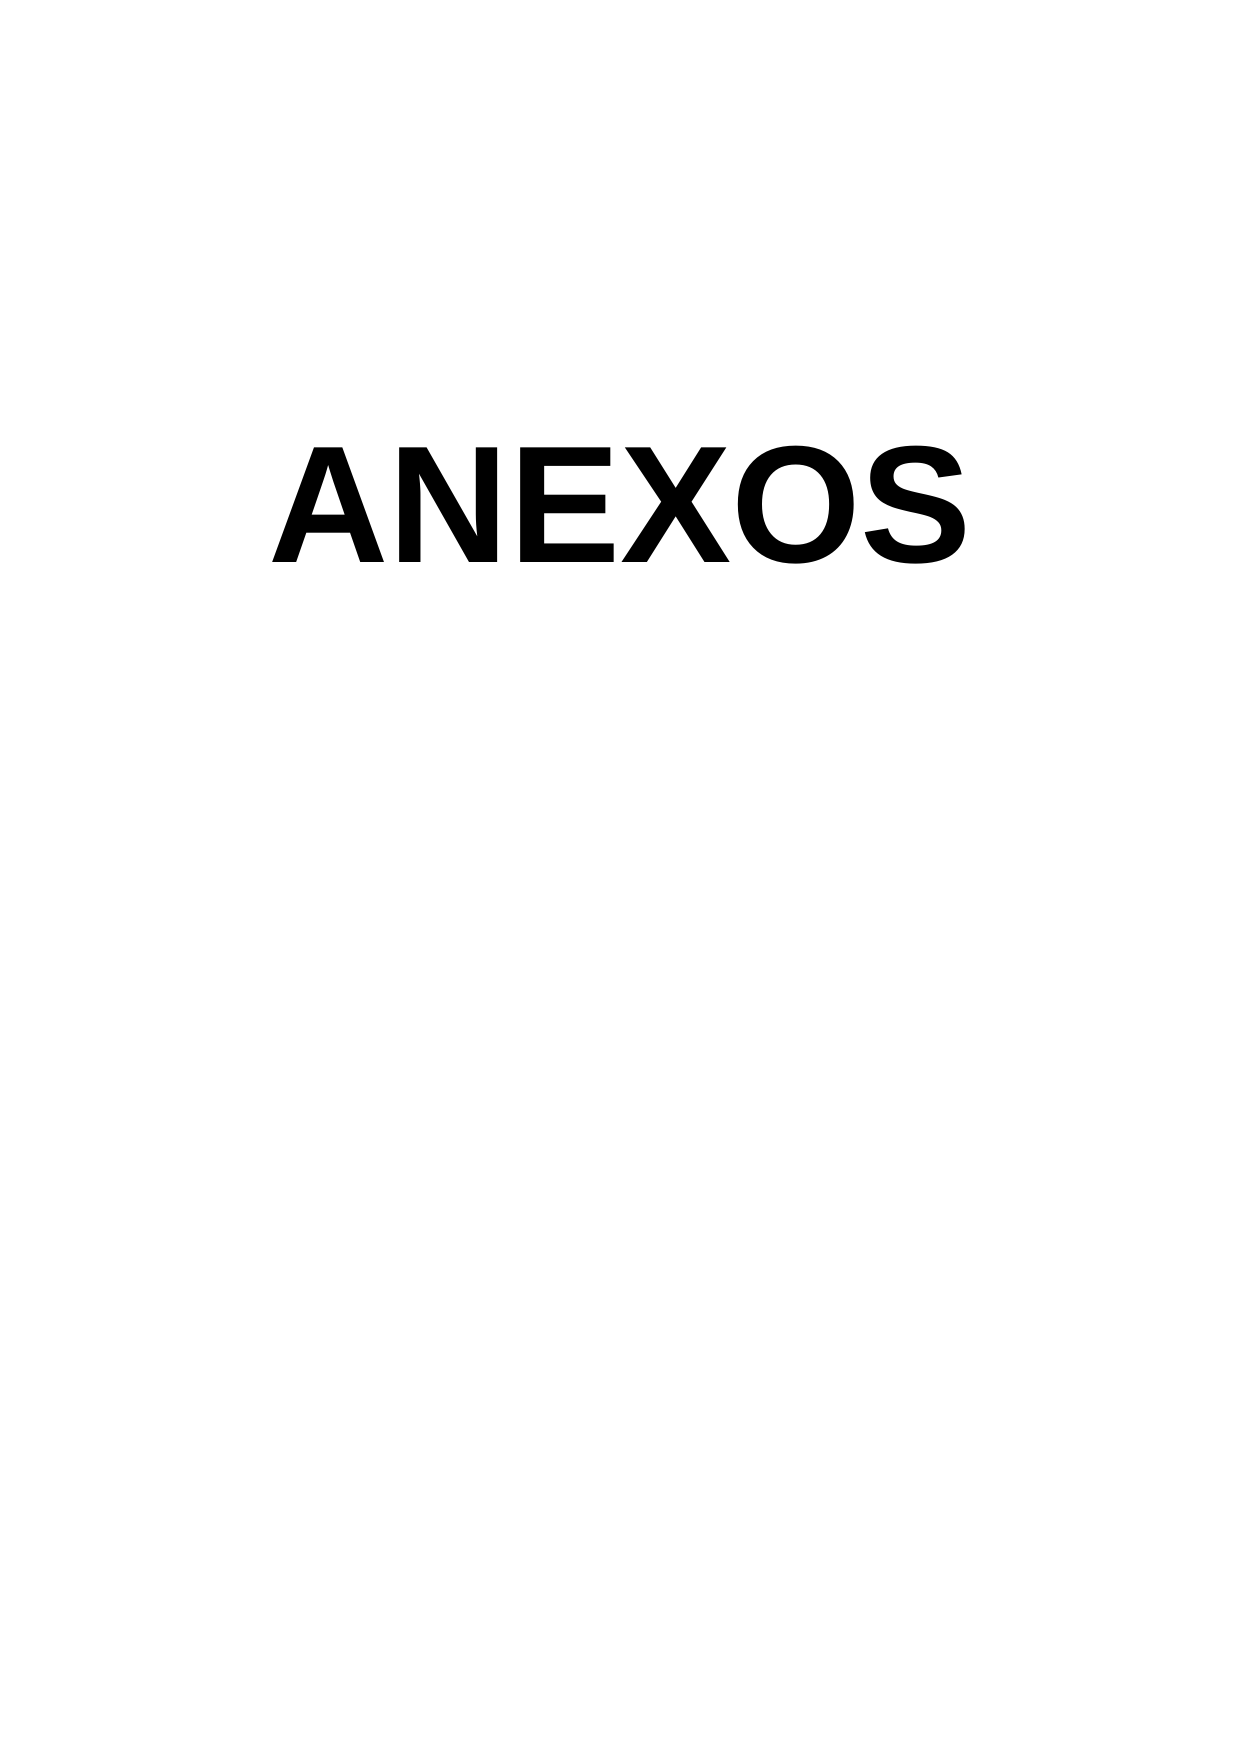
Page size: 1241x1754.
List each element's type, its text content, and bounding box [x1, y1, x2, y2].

text ANEXOS [118, 406, 1122, 597]
